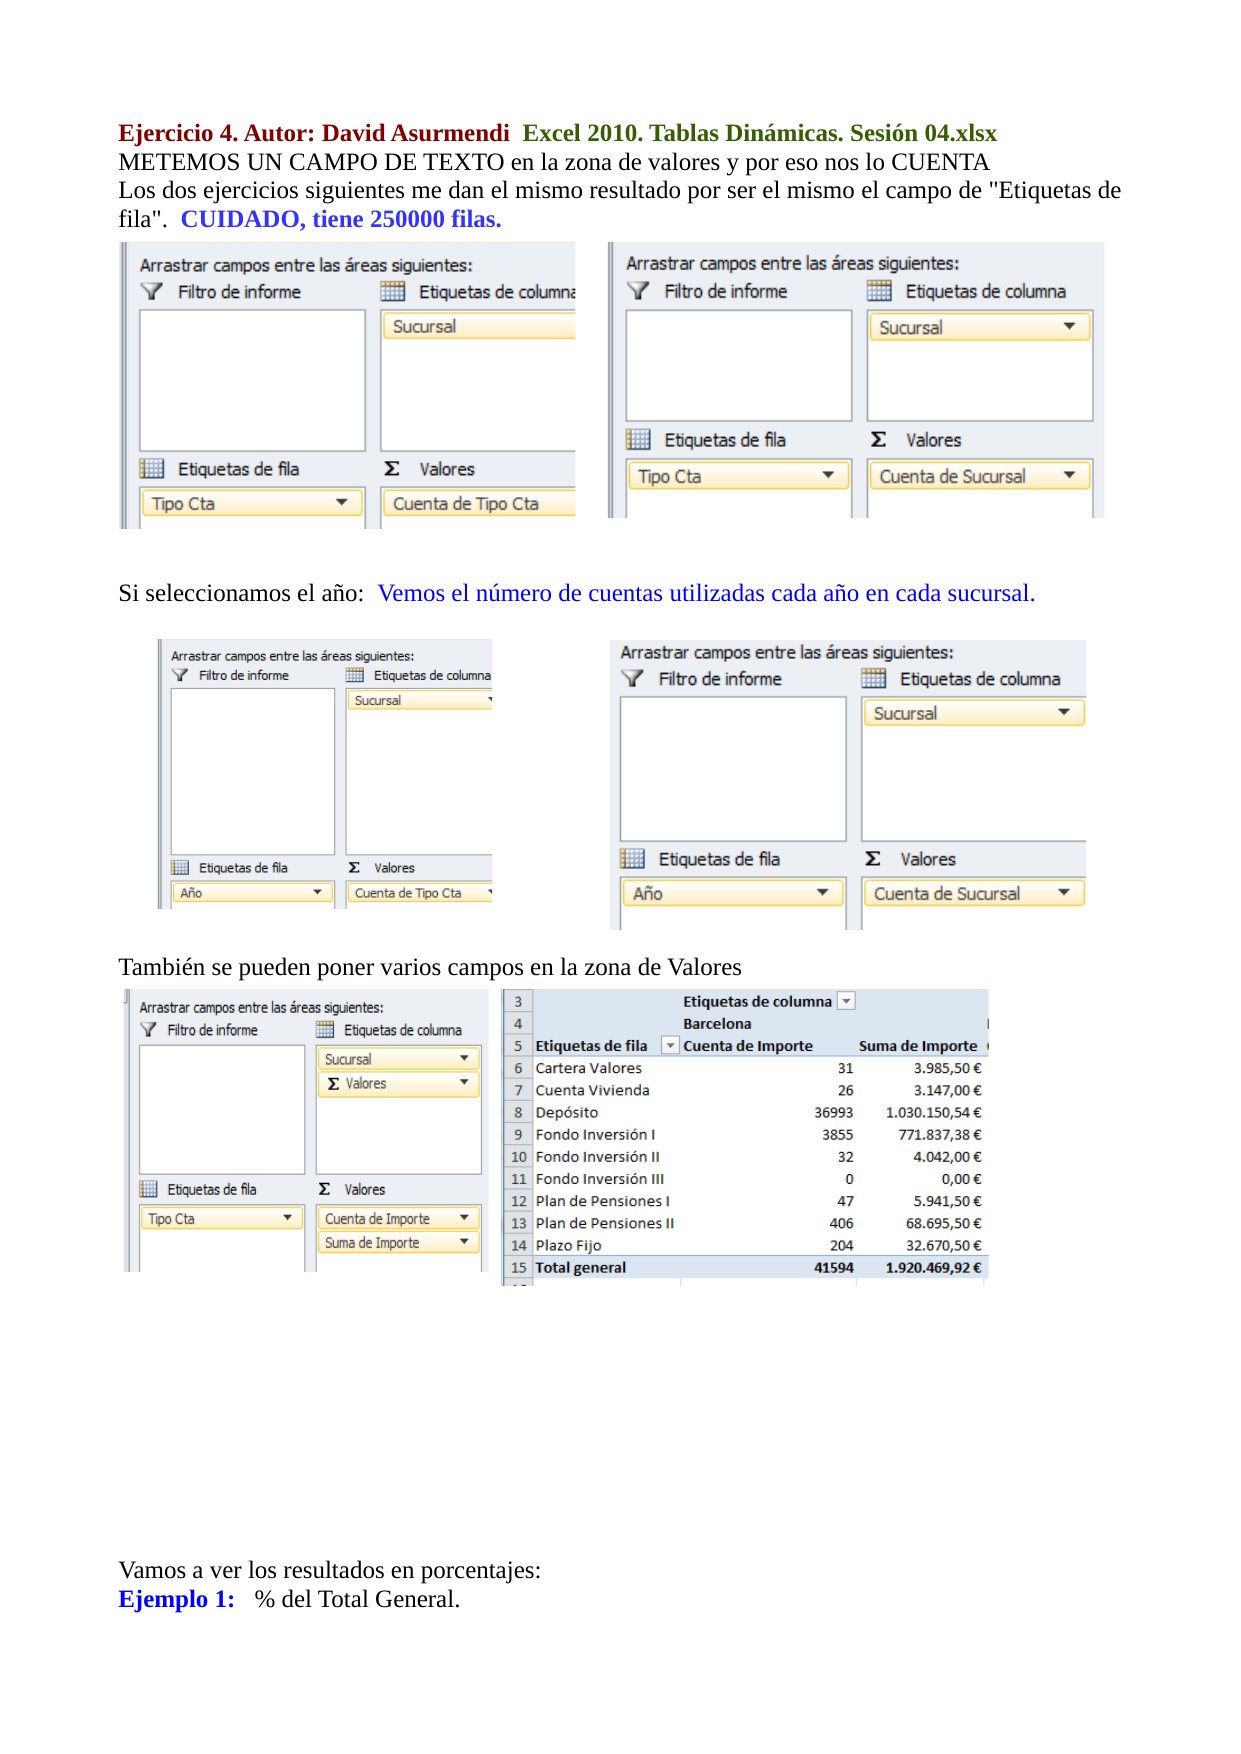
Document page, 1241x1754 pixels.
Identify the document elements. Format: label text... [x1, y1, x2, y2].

text Los dos ejercicios siguientes me dan el mismo resultado por ser el mismo el campo de "Etiquetas de fila". CUIDADO, tiene 250000 filas. [118, 176, 1122, 233]
picture [501, 989, 989, 1286]
picture [607, 242, 1105, 518]
picture [119, 242, 576, 529]
text METEMOS UN CAMPO DE TEXTO en la zona de valores y por eso nos lo CUENTA [118, 147, 1122, 176]
text Vamos a ver los resultados en porcentajes: [118, 1556, 1122, 1584]
picture [157, 639, 493, 909]
text Ejemplo 1: % del Total General. [118, 1584, 1122, 1613]
text Ejercicio 4. Autor: David Asurmendi Excel 2010. Tablas Dinámicas. Sesión 04.xlsx [118, 118, 1122, 147]
text También se pueden poner varios campos en la zona de Valores [118, 952, 1122, 981]
picture [123, 989, 489, 1272]
picture [609, 640, 1087, 930]
text Si seleccionamos el año: Vemos el número de cuentas utilizadas cada año en cada sucursal. [118, 578, 1122, 607]
